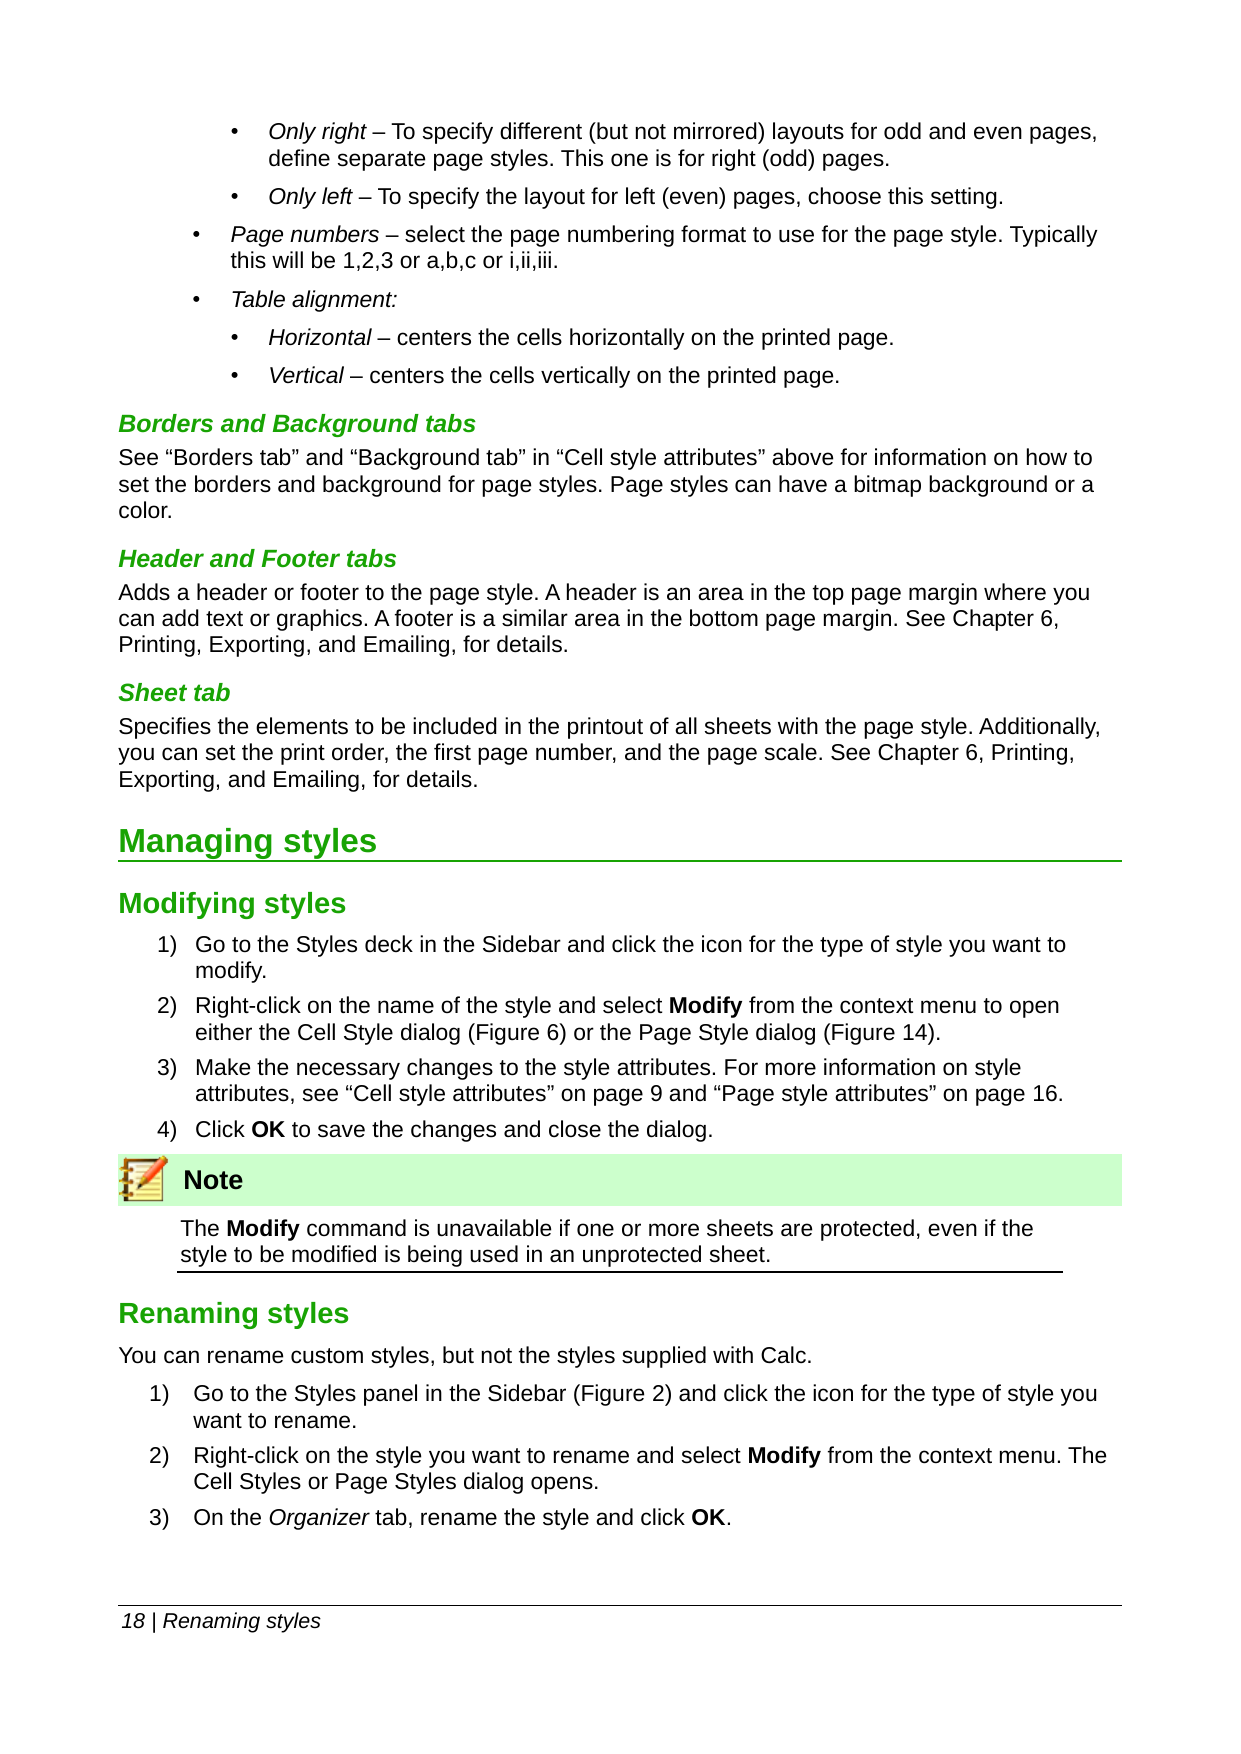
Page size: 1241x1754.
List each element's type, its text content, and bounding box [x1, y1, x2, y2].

subtitle Modifying styles [118, 886, 1122, 919]
subtitle Renaming styles [118, 1296, 1122, 1330]
text Adds a header or footer to the page style. A header is an area in the top page margin where you can add text or graphics. A footer is a similar area in the bottom page margin. See Chapter 6, Printing, Exporting, and Emailing, for details. [118, 578, 1122, 658]
text See “Borders tab” and “Background tab” in “Cell style attributes” above for information on how to set the borders and background for page styles. Page styles can have a bitmap background or a color. [118, 444, 1122, 523]
picture [119, 1154, 170, 1205]
subtitle Note [118, 1154, 1122, 1206]
text Specifies the elements to be included in the printout of all sheets with the page style. Additionally, you can set the print order, the first page number, and the page scale. See Chapter 6, Printing, Exporting, and Emailing, for details. [118, 713, 1122, 792]
subtitle Header and Footer tabs [118, 544, 1122, 573]
list Make the necessary changes to the style attributes. For more information on style attributes, see “Cell style attributes” on page 9 and “Page style attributes” on page 17. [177, 1054, 1122, 1107]
list Click OK to save the changes and close the dialog. [177, 1116, 1122, 1142]
list Right-click on the name of the style and select Modify from the context menu to open either the Cell Style dialog (Figure 6) or the Page Style dialog (Figure 14). [177, 992, 1122, 1045]
list Page numbers – select the page numbering format to use for the page style. Typically this will be 1,2,3 or a,b,c or i,ii,iii. [192, 221, 1122, 274]
subtitle Borders and Background tabs [118, 409, 1122, 438]
subtitle Managing styles [118, 821, 1122, 860]
list Vertical – centers the cells vertically on the printed page. [231, 362, 1122, 389]
list Horizontal – centers the cells horizontally on the printed page. [231, 324, 1122, 351]
text The Modify command is unavailable if one or more sheets are protected, even if the style to be modified is being used in an unprotected sheet. [177, 1212, 1063, 1271]
list Only left – To specify the layout for left (even) pages, choose this setting. [231, 183, 1122, 209]
text You can rename custom styles, but not the styles supplied with Calc. [118, 1342, 1122, 1368]
list Right-click on the style you want to rename and select Modify from the context menu. The Cell Styles or Page Styles dialog opens. [169, 1442, 1122, 1495]
list Go to the Styles panel in the Sidebar (Figure 2) and click the icon for the type of style you want to rename. [169, 1380, 1122, 1433]
list On the Organizer tab, rename the style and click OK. [169, 1503, 1122, 1530]
subtitle Sheet tab [118, 678, 1122, 707]
list Go to the Styles deck in the Sidebar and click the icon for the type of style you want to modify. [177, 931, 1122, 984]
list Table alignment: [192, 286, 1122, 312]
list Only right – To specify different (but not mirrored) layouts for odd and even pages, define separate page styles. This one is for right (odd) pages. [231, 118, 1122, 171]
